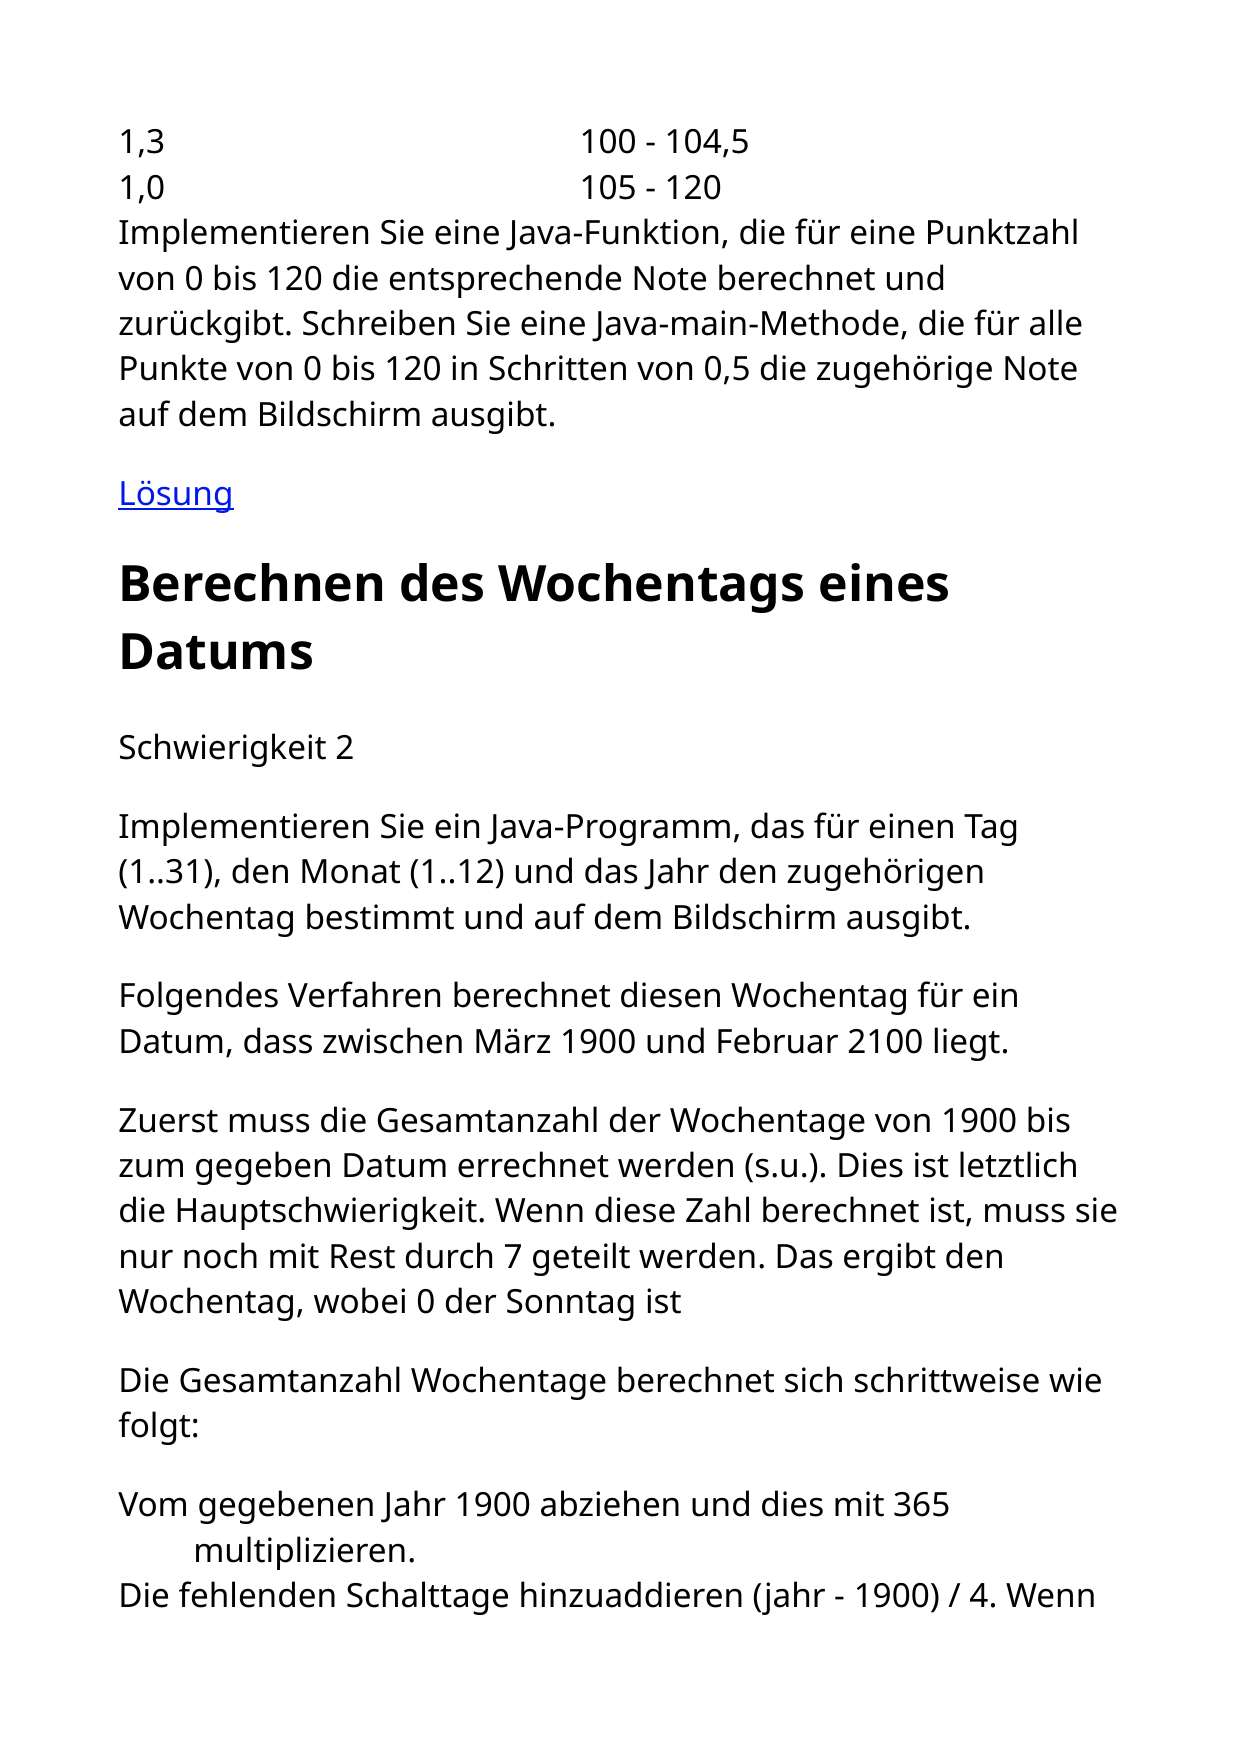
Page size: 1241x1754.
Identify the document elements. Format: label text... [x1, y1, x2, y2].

text Die Gesamtanzahl Wochentage berechnet sich schrittweise wie folgt: [118, 1357, 1122, 1448]
table_cell 100 - 104,5 [568, 118, 1018, 163]
table_cell 1,0 [107, 164, 568, 209]
text Implementieren Sie eine Java-Funktion, die für eine Punktzahl von 0 bis 120 die entsprechende Note berechnet und zurückgibt. Schreiben Sie eine Java-main-Methode, die für alle Punkte von 0 bis 120 in Schritten von 0,5 die zugehörige Note auf dem Bildschirm ausgibt. [118, 209, 1122, 436]
text Schwierigkeit 2 [118, 724, 1122, 769]
text Berechnen des Wochentags eines Datums [118, 548, 1122, 684]
table_cell 1,3 [107, 118, 568, 163]
text Folgendes Verfahren berechnet diesen Wochentag für ein Datum, dass zwischen März 1900 und Februar 2100 liegt. [118, 972, 1122, 1063]
text Lösung [118, 469, 1122, 515]
text Implementieren Sie ein Java-Programm, das für einen Tag (1..31), den Monat (1..12) und das Jahr den zugehörigen Wochentag bestimmt und auf dem Bildschirm ausgibt. [118, 803, 1122, 939]
text Vom gegebenen Jahr 1900 abziehen und dies mit 365 multiplizieren. [118, 1481, 1122, 1572]
text Die fehlenden Schalttage hinzuaddieren (jahr - 1900) / 4. Wenn [118, 1572, 1122, 1617]
text Zuerst muss die Gesamtanzahl der Wochentage von 1900 bis zum gegeben Datum errechnet werden (s.u.). Dies ist letztlich die Hauptschwierigkeit. Wenn diese Zahl berechnet ist, muss sie nur noch mit Rest durch 7 geteilt werden. Das ergibt den Wochentag, wobei 0 der Sonntag ist [118, 1096, 1122, 1323]
table_cell 105 - 120 [568, 164, 1018, 209]
